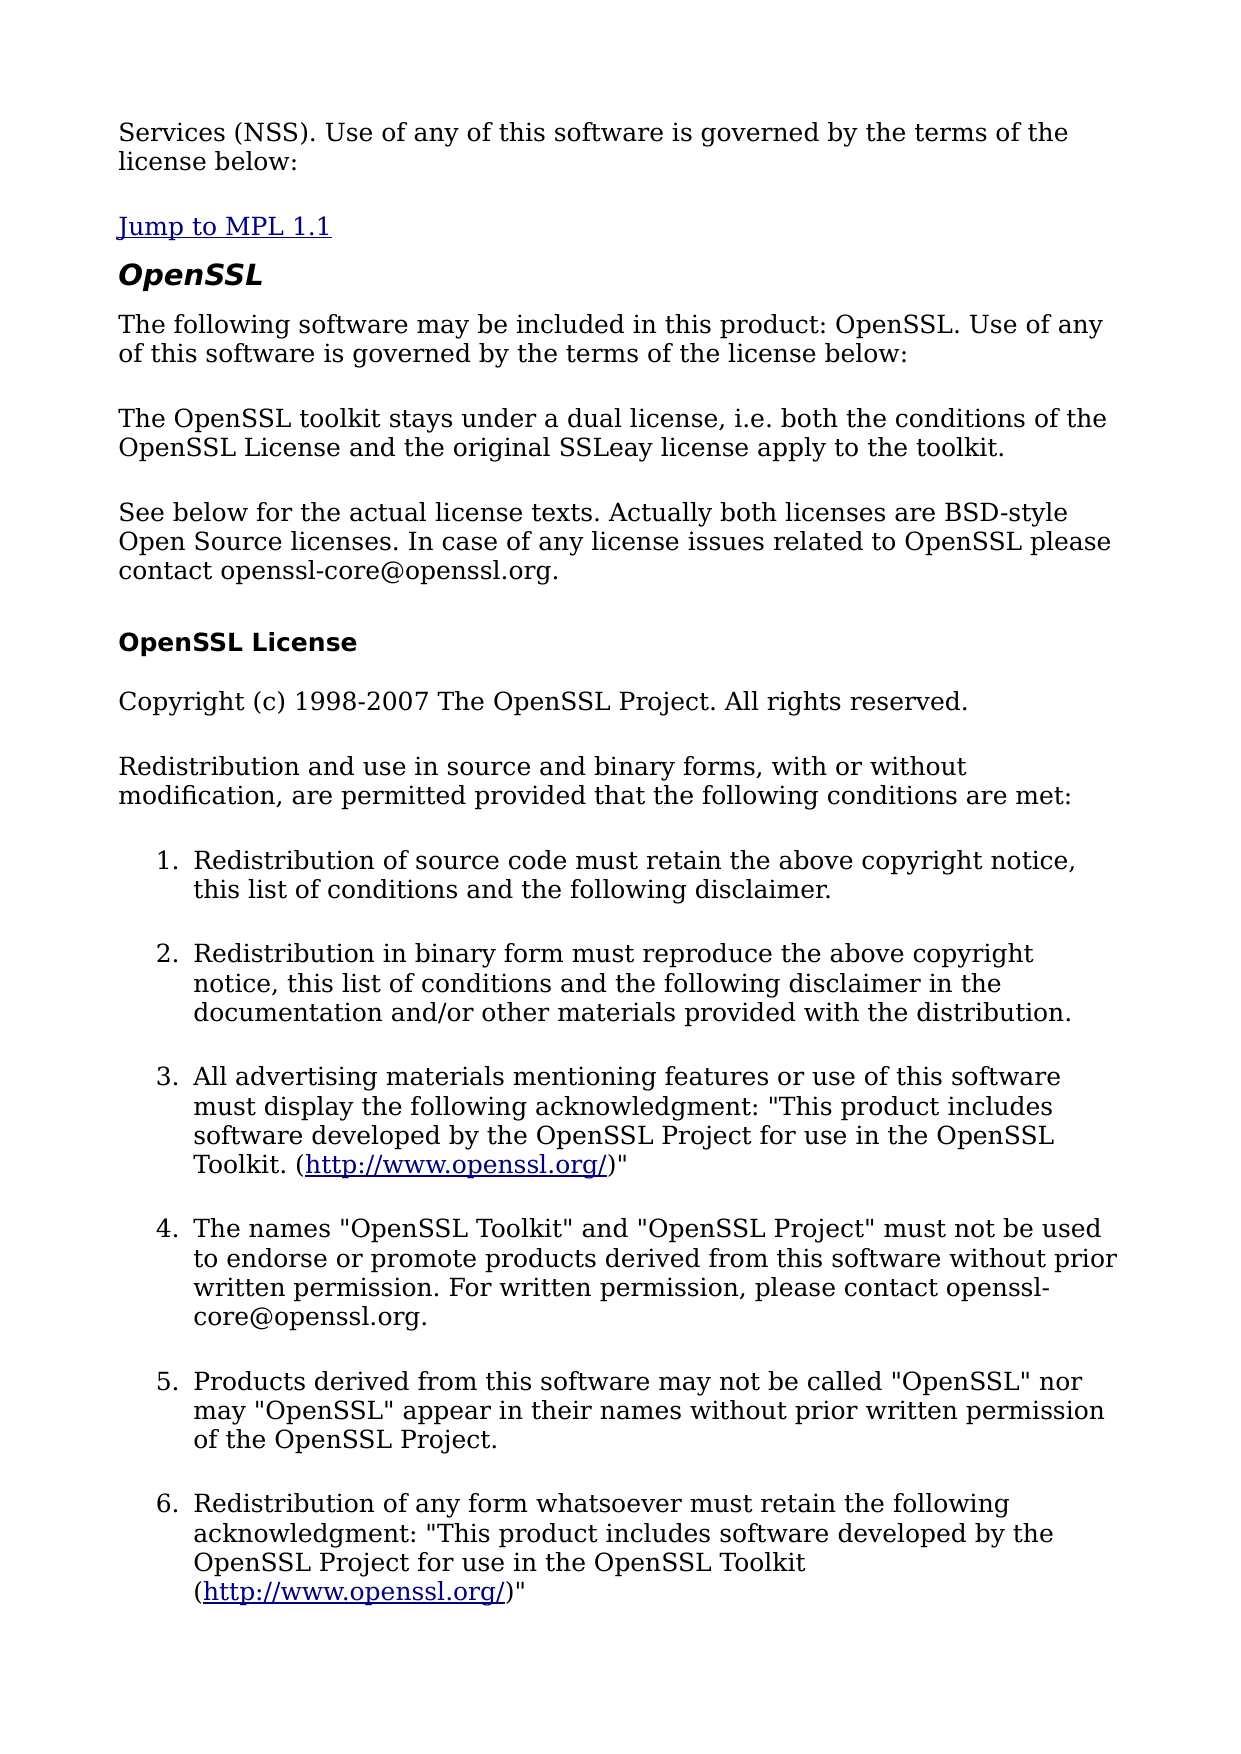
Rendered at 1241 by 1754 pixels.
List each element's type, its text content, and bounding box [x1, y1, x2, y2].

list The names "OpenSSL Toolkit" and "OpenSSL Project" must not be used to endorse or promote products derived from this software without prior written permission. For written permission, please contact openssl-core@openssl.org. [156, 1214, 1122, 1331]
list Redistribution of any form whatsoever must retain the following acknowledgment: "This product includes software developed by the OpenSSL Project for use in the OpenSSL Toolkit (http://www.openssl.org/)" [156, 1489, 1122, 1606]
list Redistribution in binary form must reproduce the above copyright notice, this list of conditions and the following disclaimer in the documentation and/or other materials provided with the distribution. [156, 939, 1122, 1027]
text Redistribution and use in source and binary forms, with or without modification, are permitted provided that the following conditions are met: [118, 752, 1122, 810]
text Services (NSS). Use of any of this software is governed by the terms of the license below: [118, 118, 1122, 176]
text Copyright (c) 1998-2007 The OpenSSL Project. All rights reserved. [118, 687, 1122, 717]
list Redistribution of source code must retain the above copyright notice, this list of conditions and the following disclaimer. [156, 846, 1122, 904]
list All advertising materials mentioning features or use of this software must display the following acknowledgment: "This product includes software developed by the OpenSSL Project for use in the OpenSSL Toolkit. (http://www.openssl.org/)" [156, 1062, 1122, 1179]
text See below for the actual license texts. Actually both licenses are BSD-style Open Source licenses. In case of any license issues related to OpenSSL please contact openssl-core@openssl.org. [118, 498, 1122, 585]
list Products derived from this software may not be called "OpenSSL" nor may "OpenSSL" appear in their names without prior written permission of the OpenSSL Project. [156, 1367, 1122, 1454]
text Jump to MPL 1.1 [118, 212, 1122, 241]
subtitle OpenSSL [118, 259, 1122, 293]
text The following software may be included in this product: OpenSSL. Use of any of this software is governed by the terms of the license below: [118, 310, 1122, 369]
subtitle OpenSSL License [118, 628, 1122, 657]
text The OpenSSL toolkit stays under a dual license, i.e. both the conditions of the OpenSSL License and the original SSLeay license apply to the toolkit. [118, 404, 1122, 462]
